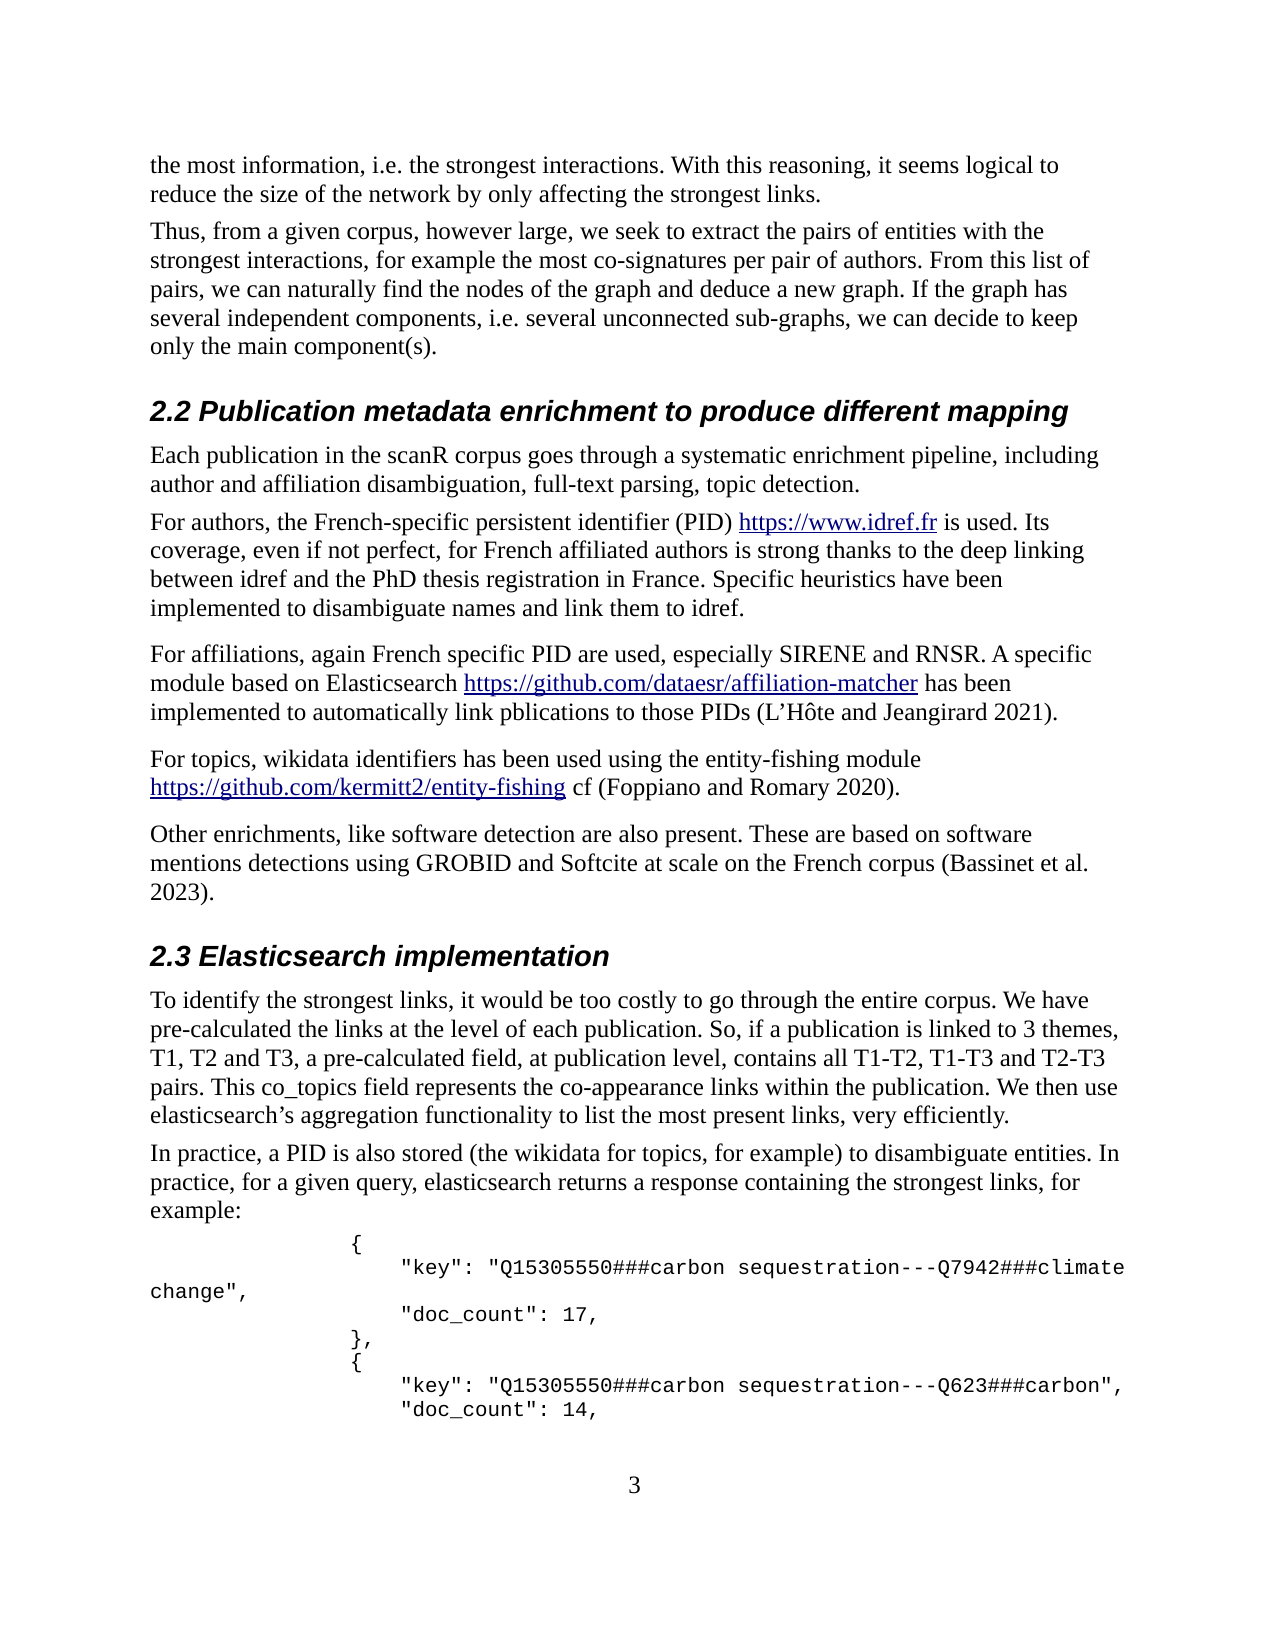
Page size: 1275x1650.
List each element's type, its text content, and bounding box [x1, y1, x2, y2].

text "doc_count": 17, [150, 1304, 1125, 1328]
text "doc_count": 14, [150, 1399, 1125, 1422]
text To identify the strongest links, it would be too costly to go through the entire corpus. We have pre-calculated the links at the level of each publication. So, if a publication is linked to 3 themes, T1, T2 and T3, a pre-calculated field, at publication level, contains all T1-T2, T1-T3 and T2-T3 pairs. This co_topics field represents the co-appearance links within the publication. We then use elasticsearch’s aggregation functionality to list the most present links, very efficiently. [150, 985, 1125, 1129]
text In practice, a PID is also stored (the wikidata for topics, for example) to disambiguate entities. In practice, for a given query, elasticsearch returns a response containing the strongest links, for example: [150, 1138, 1125, 1224]
text For topics, wikidata identifiers has been used using the entity-fishing module https://github.com/kermitt2/entity-fishing cf (Foppiano and Romary 2020). [150, 744, 1125, 801]
text { [150, 1233, 1125, 1257]
text Each publication in the scanR corpus goes through a systematic enrichment pipeline, including author and affiliation disambiguation, full-text parsing, topic detection. [150, 440, 1125, 498]
text }, [150, 1328, 1125, 1352]
text For authors, the French-specific persistent identifier (PID) https://www.idref.fr is used. Its coverage, even if not perfect, for French affiliated authors is strong thanks to the deep linking between idref and the PhD thesis registration in France. Specific heuristics have been implemented to disambiguate names and link them to idref. [150, 507, 1125, 622]
text Other enrichments, like software detection are also present. These are based on software mentions detections using GROBID and Softcite at scale on the French corpus (Bassinet et al. 2023). [150, 819, 1125, 905]
text { [150, 1352, 1125, 1375]
text the most information, i.e. the strongest interactions. With this reasoning, it seems logical to reduce the size of the network by only affecting the strongest links. [150, 150, 1125, 207]
subtitle 2.3 Elasticsearch implementation [150, 939, 1125, 973]
text For affiliations, again French specific PID are used, especially SIRENE and RNSR. A specific module based on Elasticsearch https://github.com/dataesr/affiliation-matcher has been implemented to automatically link pblications to those PIDs (L’Hôte and Jeangirard 2021). [150, 639, 1125, 726]
subtitle 2.2 Publication metadata enrichment to produce different mapping [150, 394, 1125, 428]
text "key": "Q15305550###carbon sequestration---Q7942###climate change", [150, 1257, 1125, 1304]
text "key": "Q15305550###carbon sequestration---Q623###carbon", [150, 1375, 1125, 1399]
text Thus, from a given corpus, however large, we seek to extract the pairs of entities with the strongest interactions, for example the most co-signatures per pair of authors. From this list of pairs, we can naturally find the nodes of the graph and deduce a new graph. If the graph has several independent components, i.e. several unconnected sub-graphs, we can decide to keep only the main component(s). [150, 216, 1125, 360]
